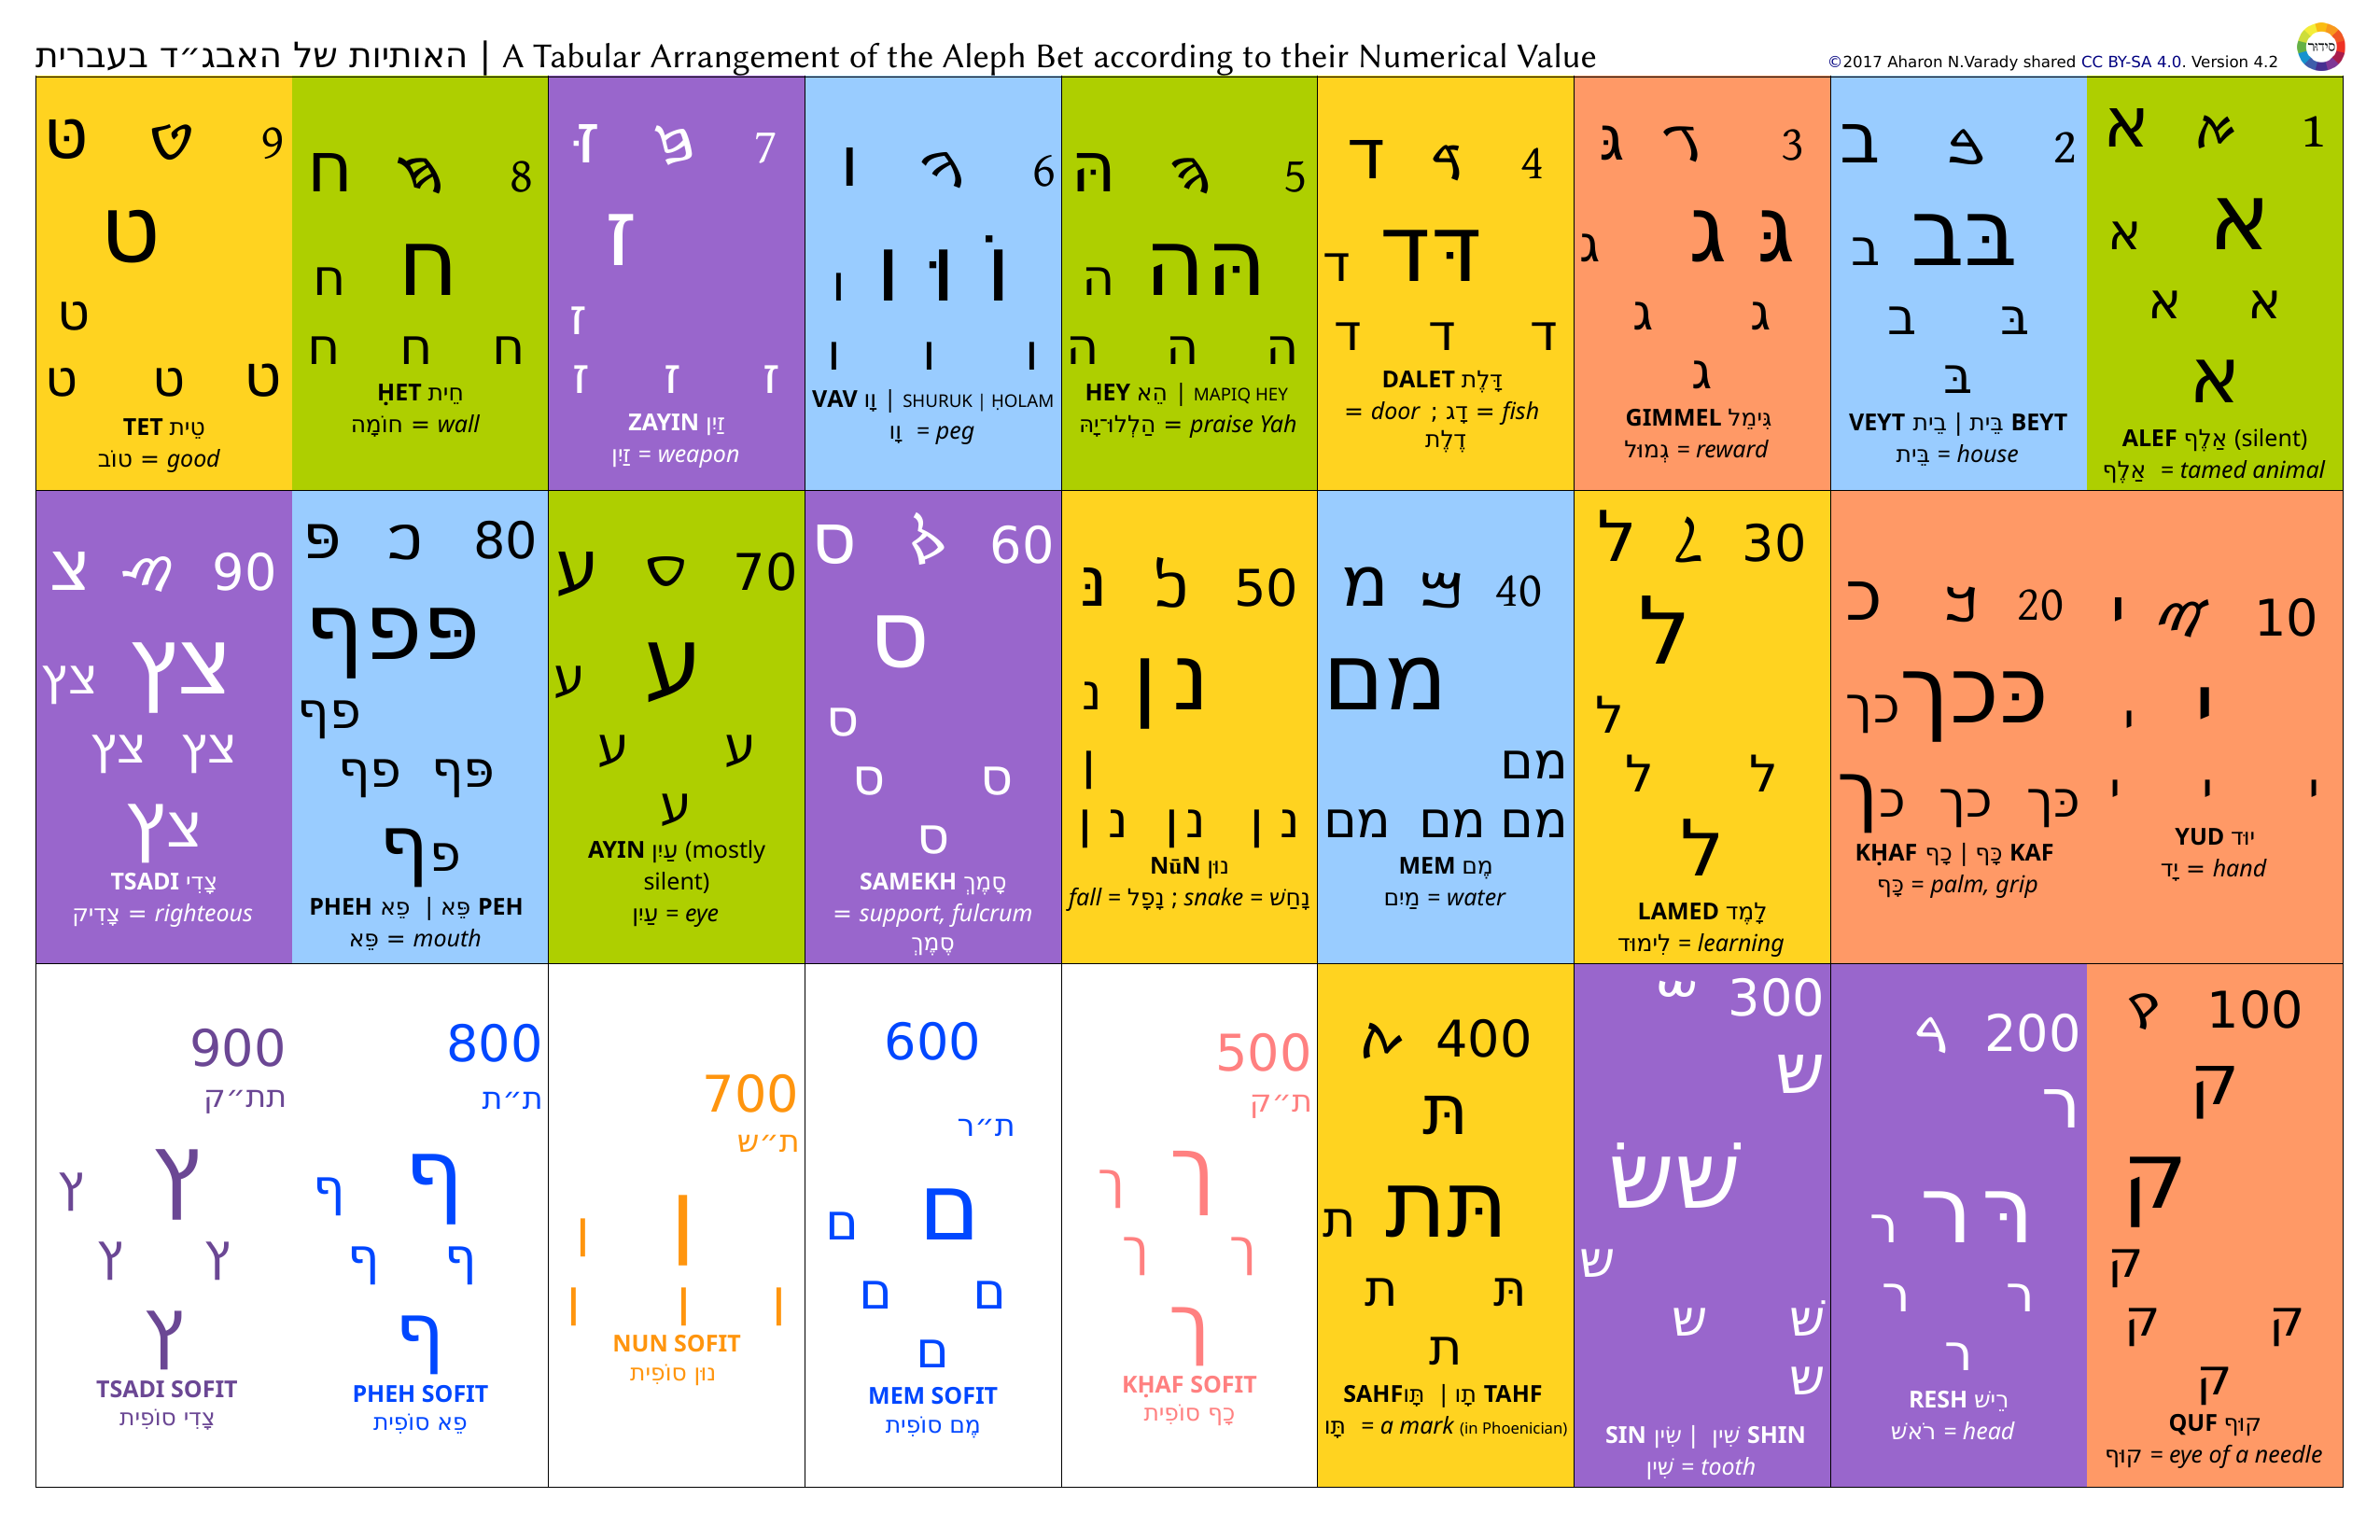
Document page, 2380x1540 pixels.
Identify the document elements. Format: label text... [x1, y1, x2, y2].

table_cell 10 ࠉ י י י י י י YUD יוּד hand = יָד [2087, 491, 2343, 963]
table_cell 50 ࠍ נּ נ ן נ ן נ ן נ ן נ ן NūN נוּן fall = נָפָל ; snake = נָחַשׁ [1062, 491, 1317, 963]
table_header 2 ࠁ ב בּב ב בּ ב בּ BEYT בֵּית | בֵית VEYT בֵּית = house [1831, 77, 2087, 490]
table_header 7 ࠆ זּ ז ז ז ז ז ZAYIN זַיִן זַיִן = weapon [549, 77, 805, 490]
table_cell 70 ࠏ ע ע ע ע ע ע AYIN עַיִן (mostly silent) עַיִן = eye [549, 491, 805, 963]
table_cell 60 ࠎ ס ס ס ס ס ס SAMEKH סָמֶךְ support, fulcrum = סֶמֶךְ [805, 491, 1061, 963]
subtitle האותיות של האבג״ד בעברית | A Tabular Arrangement of the Aleph Bet according to their Numerical Value ©2017 Aharon N.Varady shared CC BY-SA 4.0. Version 4.2 [35, 35, 2345, 76]
picture [2297, 22, 2345, 71]
table_header 8 ࠇ ח ח ח ח ח ח ḤET חֵית wall = חוֹמָה [292, 77, 548, 490]
table_header 6 ࠅ ו וֺ וּ ו ו ו ו ו VAV וָו | SHURUK | ḤOLAM וָו = peg [805, 77, 1061, 490]
table_header 1 ࠀ א א א א א א ALEF אַלֶף (silent) אַלֶף = tamed animal [2087, 77, 2343, 490]
table_cell 400 ࠕ תּ תּת ת תּ ת ת SAHFתָו | תָּו TAHF תָּו = a mark (in Phoenician) [1318, 964, 1574, 1487]
table_cell 600 ת״ר ם ם ם ם ם MEM SOFIT מֶם סוֹפִית [805, 964, 1061, 1487]
table_cell 40 ࠌ מ מם מם מם מם מם MEM מֶם מַיִם = water [1318, 491, 1574, 963]
table_cell 80 ࠐ פּ פּפף פף פּף פף פף PEH פֵּא | פֵא PHEH mouth = פֵּא [292, 491, 548, 963]
table_cell 700 ת״ש ן ן ן ן ן NUN SOFIT נוּן סוֹפִית [549, 964, 805, 1487]
table_header 4 ࠃ ד דּד ד ד ד ד DALET דָּלֶת fish = דָג ; door = דֶלֶת [1318, 77, 1574, 490]
table_cell 20 ࠊ כ כּכךכך כּך כך כך KAF כָּף | כָף KḤAF כָּף = palm, grip [1831, 491, 2087, 963]
table_header 5 ࠄ הּ הּה ה ה ה ה HEY הֵא | MAPIQ HEY praise Yah = הַלְלוּ־יָהּ [1062, 77, 1317, 490]
table_header 3 ࠂ גּ גּ ג ג ג ג ג GIMMEL גִּימֵל גְמוּל = reward [1575, 77, 1830, 490]
table_cell 100 ࠒ ק ק ק ק ק ק QUF קוּף קוּף = eye of a needle [2087, 964, 2343, 1487]
table_cell 800 ת״ת ף ף ף ף ף PHEH SOFIT פֵא סוֹפִית [292, 964, 548, 1487]
table_header 9 ࠈ טּ ט ט ט ט ט TET טֵית good = טוֹב [36, 77, 292, 490]
table_cell 200 ࠓ ר רּ ר ר ר ר ר RESH רֵישׁ רֹאשׁ = head [1831, 964, 2087, 1487]
table_cell 30 ࠋ ל ל ל ל ל ל LAMED לָמֶד לִימוּד = learning [1575, 491, 1830, 963]
table_cell 90 ࠑ צ צץ צץ צץ צץ צץ TSADI צָדִי righteous = צָדִיק [36, 491, 292, 963]
table_cell 900 תת״ק ץ ץ ץ ץ ץ TSADI SOFIT צָדִי סוֹפִית [36, 964, 292, 1487]
table_cell 500 ת״ק ך ך ך ך ך KḤAF SOFIT כָף סוֹפִית [1062, 964, 1317, 1487]
table_cell 300 ࠔ ש שׁשׂ ש שׁ ש ש SHIN שִׁין | שִׂין SIN שִׁין = tooth [1575, 964, 1830, 1487]
